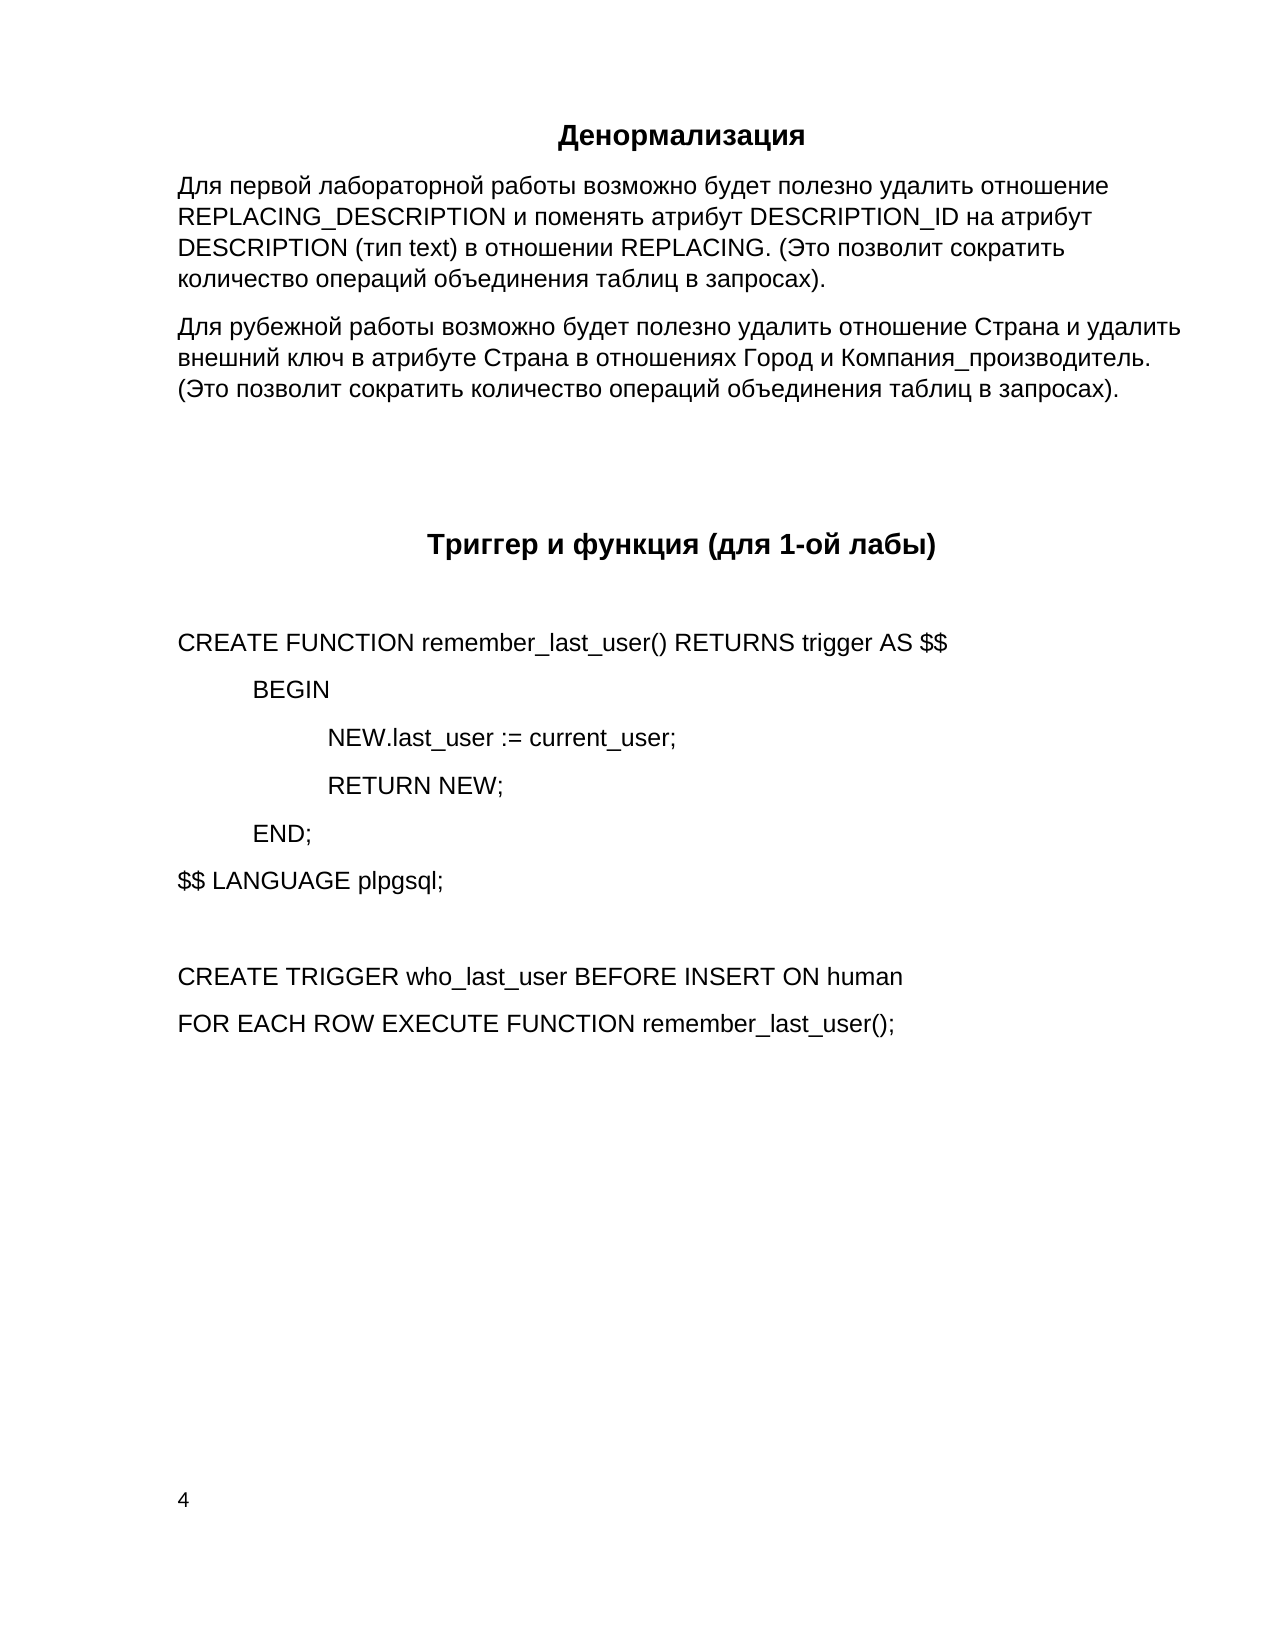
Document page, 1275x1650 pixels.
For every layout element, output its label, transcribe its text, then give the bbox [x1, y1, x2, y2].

text Триггер и функция (для 1-ой лабы) [177, 527, 1186, 561]
text CREATE TRIGGER who_last_user BEFORE INSERT ON human [177, 962, 1186, 990]
text RETURN NEW; [177, 771, 1186, 799]
text Денормализация [177, 118, 1186, 152]
text NEW.last_user := current_user; [177, 723, 1186, 752]
text BEGIN [177, 675, 1186, 704]
text Для рубежной работы возможно будет полезно удалить отношение Страна и удалить внешний ключ в атрибуте Страна в отношениях Город и Компания_производитель. (Это позволит сократить количество операций объединения таблиц в запросах). [177, 312, 1186, 403]
text END; [177, 818, 1186, 847]
text FOR EACH ROW EXECUTE FUNCTION remember_last_user(); [177, 1009, 1186, 1038]
text Для первой лабораторной работы возможно будет полезно удалить отношение REPLACING_DESCRIPTION и поменять атрибут DESCRIPTION_ID на атрибут DESCRIPTION (тип text) в отношении REPLACING. (Это позволит сократить количество операций объединения таблиц в запросах). [177, 171, 1186, 293]
text $$ LANGUAGE plpgsql; [177, 866, 1186, 895]
text CREATE FUNCTION remember_last_user() RETURNS trigger AS $$ [177, 628, 1186, 656]
